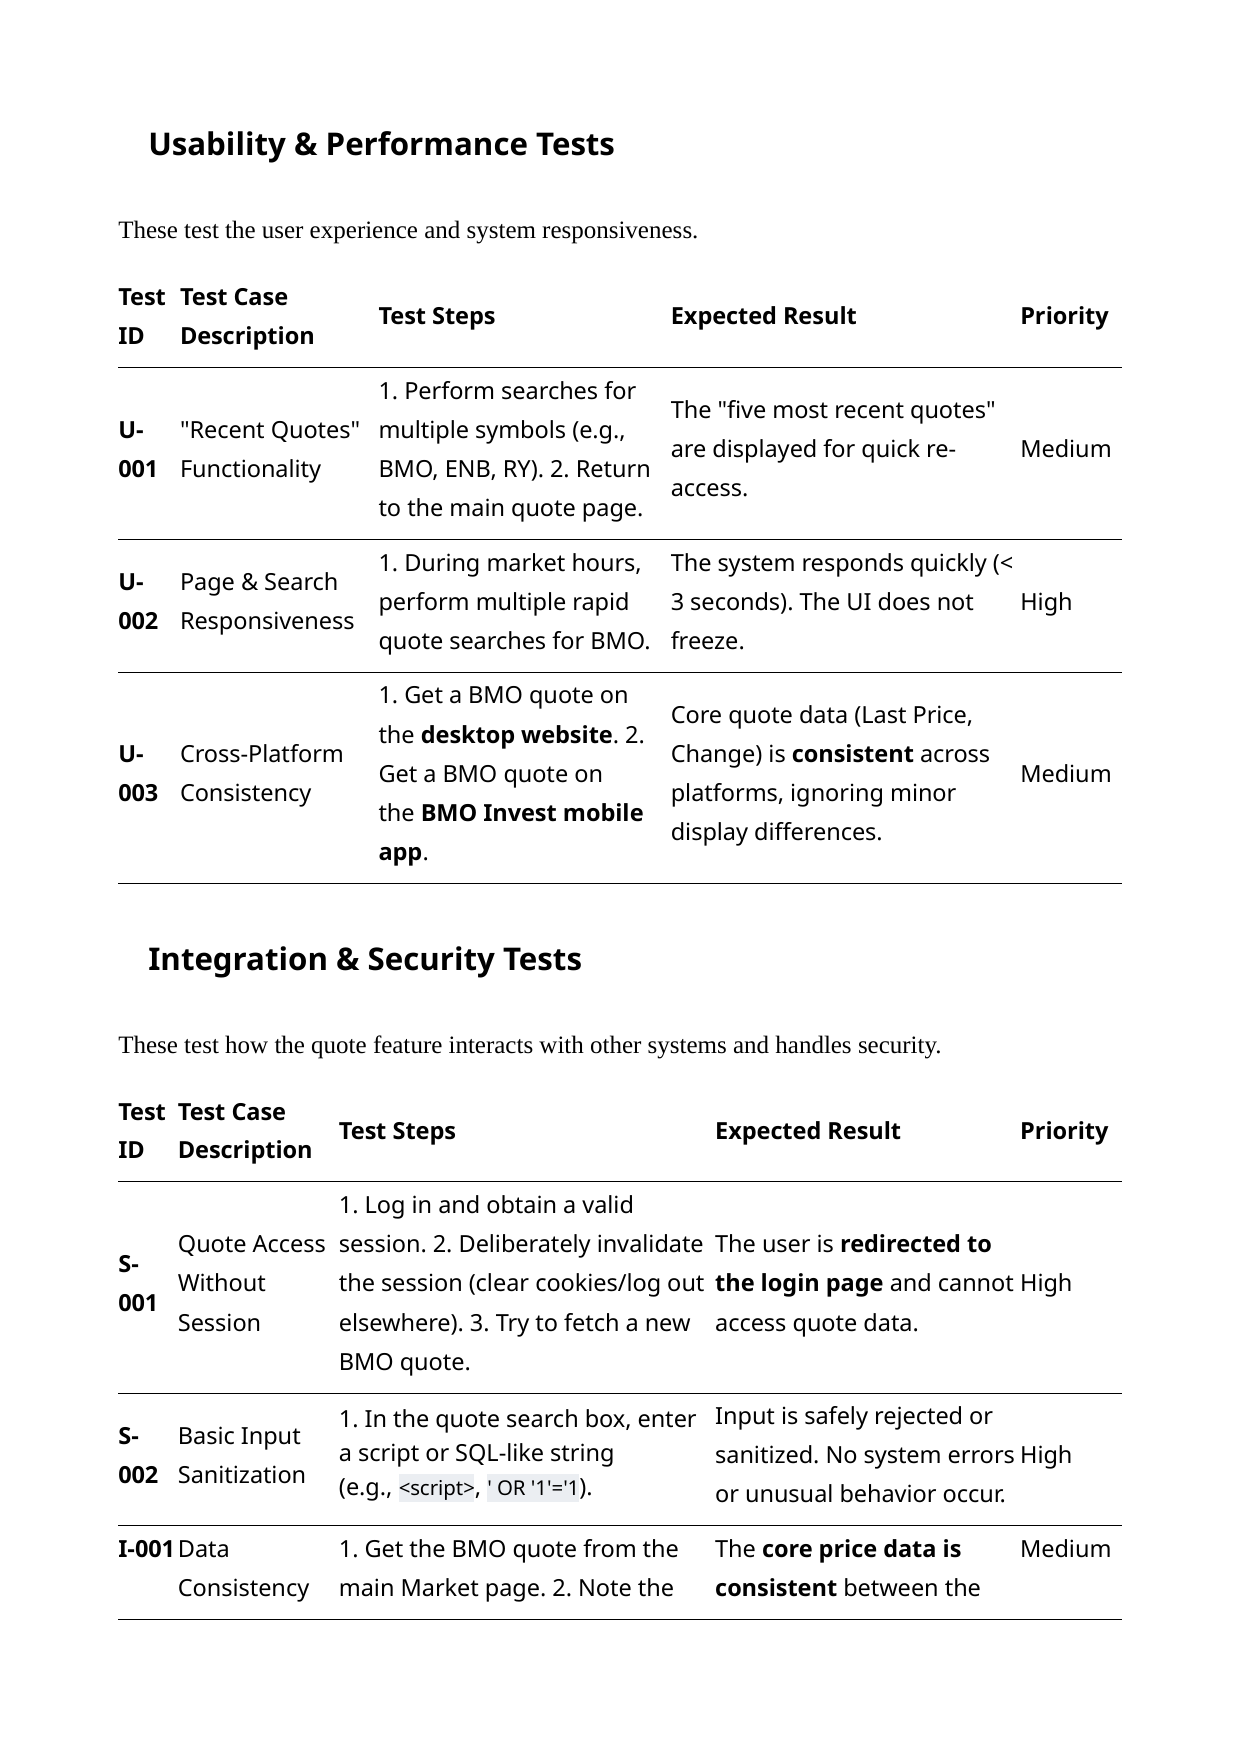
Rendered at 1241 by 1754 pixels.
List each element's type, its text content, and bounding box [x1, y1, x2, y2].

subtitle 🧪 Usability & Performance Tests [118, 118, 1122, 165]
table_header Test ID [118, 1088, 178, 1181]
table_cell Page & Search Responsiveness [180, 540, 378, 672]
table_cell I-001 [118, 1526, 178, 1619]
table_cell 1. Perform searches for multiple symbols (e.g., BMO, ENB, RY). 2. Return to the main quote page. [378, 368, 671, 539]
table_header Test Case Description [180, 273, 378, 367]
table_cell Core quote data (Last Price, Change) is consistent across platforms, ignoring minor display differences. [671, 673, 1020, 883]
table_cell High [1020, 1394, 1122, 1525]
table_cell The "five most recent quotes" are displayed for quick re-access. [671, 368, 1020, 539]
table_cell Medium [1020, 1526, 1122, 1619]
table_cell 1. Get the BMO quote from the main Market page. 2. Note the [339, 1526, 715, 1619]
table_cell The system responds quickly (< 3 seconds). The UI does not freeze. [671, 540, 1020, 672]
table_cell S-002 [118, 1394, 178, 1525]
table_cell 1. In the quote search box, enter a script or SQL-like string (e.g., <script>, ' OR '1'='1). [339, 1394, 715, 1525]
table_cell 1. Get a BMO quote on the desktop website. 2. Get a BMO quote on the BMO Invest mobile app. [378, 673, 671, 883]
table_cell Medium [1020, 368, 1122, 539]
table_cell The core price data is consistent between the [715, 1526, 1020, 1619]
table_header Priority [1020, 273, 1122, 367]
table_cell U-003 [118, 673, 180, 883]
table_cell High [1020, 540, 1122, 672]
table_header Expected Result [671, 273, 1020, 367]
table_cell "Recent Quotes" Functionality [180, 368, 378, 539]
table_cell U-002 [118, 540, 180, 672]
table_header Test Steps [339, 1088, 715, 1181]
table_header Test ID [118, 273, 180, 367]
table_cell Cross-Platform Consistency [180, 673, 378, 883]
table_cell Input is safely rejected or sanitized. No system errors or unusual behavior occur. [715, 1394, 1020, 1525]
text These test the user experience and system responsiveness. [118, 215, 1122, 244]
table_cell 1. During market hours, perform multiple rapid quote searches for BMO. [378, 540, 671, 672]
table_cell Medium [1020, 673, 1122, 883]
table_header Expected Result [715, 1088, 1020, 1181]
table_cell High [1020, 1182, 1122, 1392]
table_cell Quote Access Without Session [178, 1182, 339, 1392]
table_cell U-001 [118, 368, 180, 539]
text These test how the quote feature interacts with other systems and handles security. [118, 1030, 1122, 1058]
subtitle 🔗 Integration & Security Tests [118, 933, 1122, 980]
table_cell Basic Input Sanitization [178, 1394, 339, 1525]
table_cell 1. Log in and obtain a valid session. 2. Deliberately invalidate the session (clear cookies/log out elsewhere). 3. Try to fetch a new BMO quote. [339, 1182, 715, 1392]
table_header Priority [1020, 1088, 1122, 1181]
table_cell S-001 [118, 1182, 178, 1392]
table_cell The user is redirected to the login page and cannot access quote data. [715, 1182, 1020, 1392]
table_header Test Steps [378, 273, 671, 367]
table_header Test Case Description [178, 1088, 339, 1181]
table_cell Data Consistency [178, 1526, 339, 1619]
